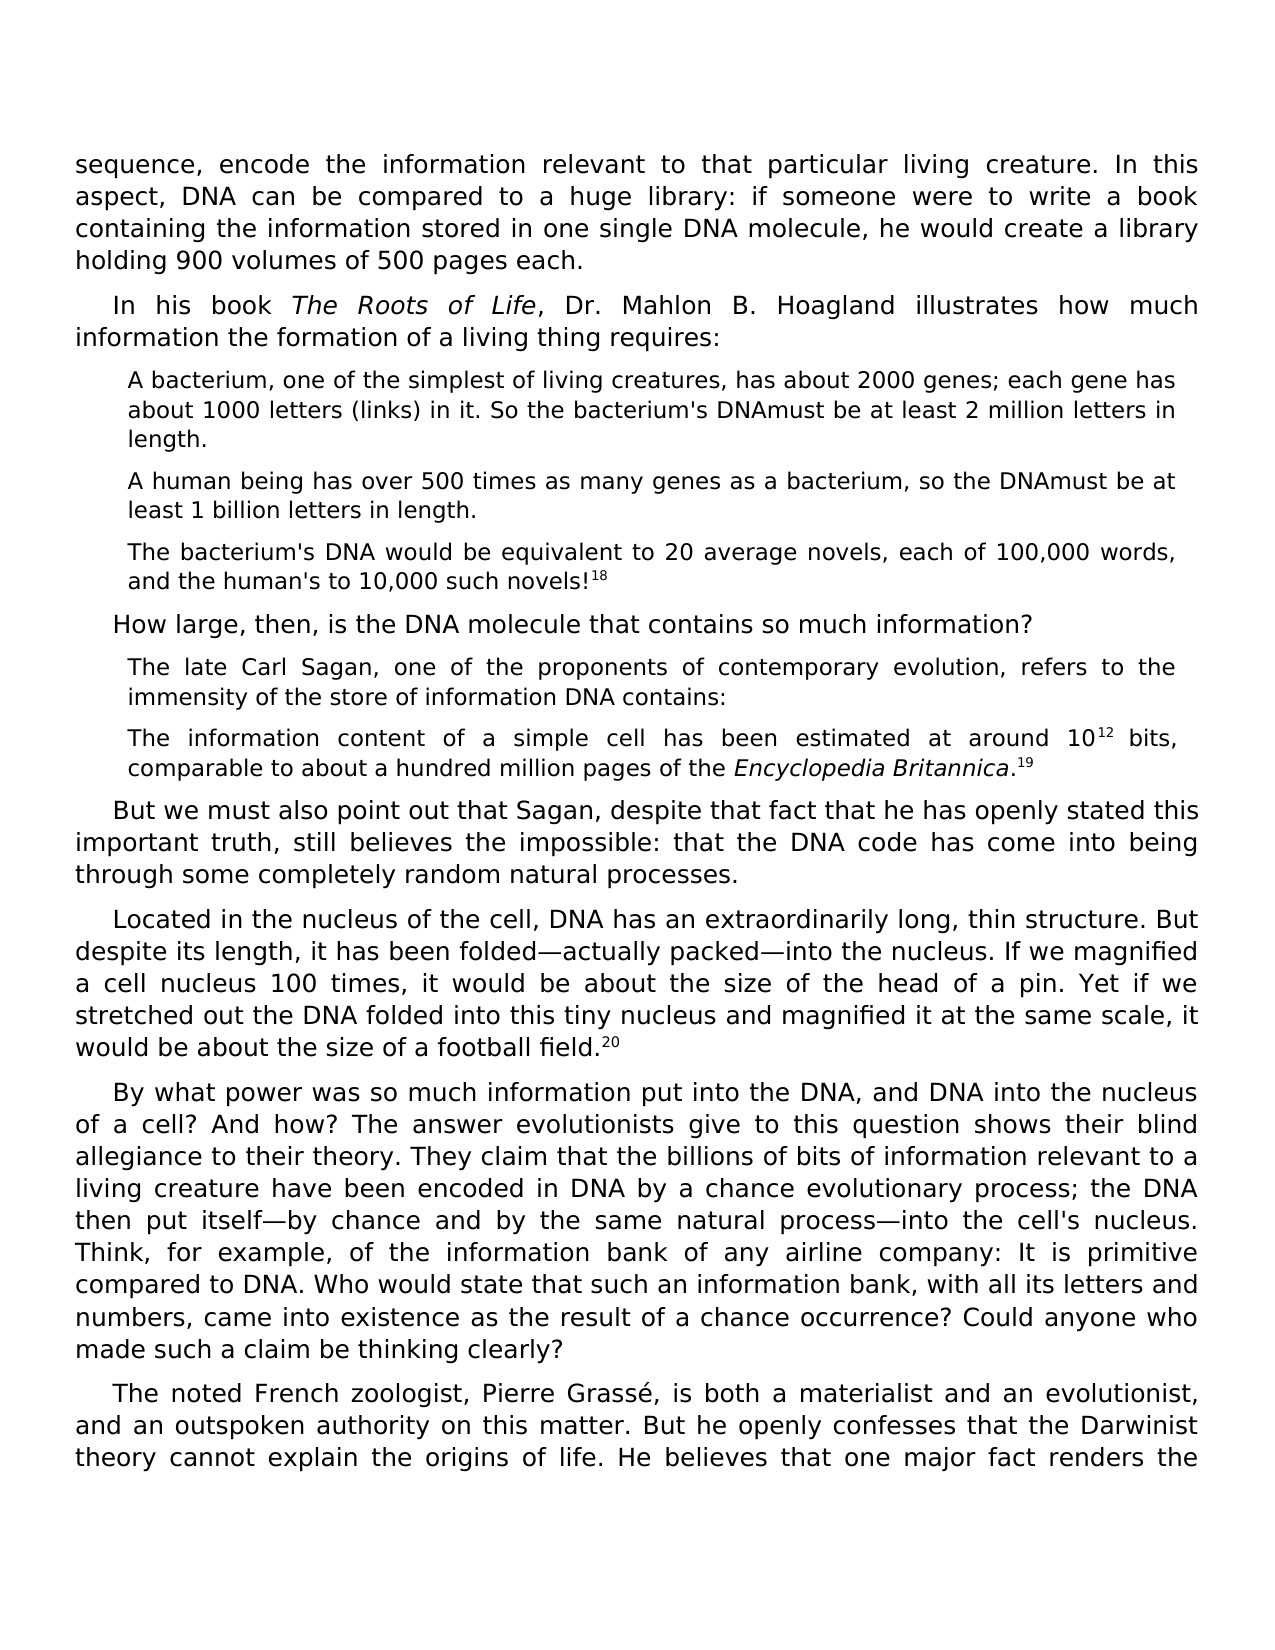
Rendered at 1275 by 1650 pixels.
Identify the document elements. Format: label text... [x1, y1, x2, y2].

text sequence, encode the information relevant to that particular living creature. In this aspect, DNA can be compared to a huge library: if someone were to write a book containing the information stored in one single DNA molecule, he would create a library holding 900 volumes of 500 pages each. [75, 150, 1200, 275]
text The bacterium's DNA would be equivalent to 20 average novels, each of 100,000 words, and the human's to 10,000 such novels!18 [127, 539, 1177, 595]
text But we must also point out that Sagan, despite that fact that he has openly stated this important truth, still believes the impossible: that the DNA code has come into being through some completely random natural processes. [75, 797, 1200, 890]
text The information content of a simple cell has been estimated at around 1012 bits, comparable to about a hundred million pages of the Encyclopedia Britannica.19 [127, 726, 1177, 781]
text In his book The Roots of Life, Dr. Mahlon B. Hoagland illustrates how much information the formation of a living thing requires: [75, 291, 1200, 352]
text By what power was so much information put into the DNA, and DNA into the nucleus of a cell? And how? The answer evolutionists give to this question shows their blind allegiance to their theory. They claim that the billions of bits of information relevant to a living creature have been encoded in DNA by a chance evolutionary process; the DNA then put itself—by chance and by the same natural process—into the cell's nucleus. Think, for example, of the information bank of any airline company: It is primitive compared to DNA. Who would state that such an information bank, with all its letters and numbers, came into existence as the result of a chance occurrence? Could anyone who made such a claim be thinking clearly? [75, 1078, 1200, 1364]
text How large, then, is the DNA molecule that contains so much information? [75, 610, 1200, 639]
text A bacterium, one of the simplest of living creatures, has about 2000 genes; each gene has about 1000 letters (links) in it. So the bacterium's DNAmust be at least 2 million letters in length. [127, 367, 1177, 453]
text A human being has over 500 times as many genes as a bacterium, so the DNAmust be at least 1 billion letters in length. [127, 468, 1177, 524]
text The noted French zoologist, Pierre Grassé, is both a materialist and an evolutionist, and an outspoken authority on this matter. But he openly confesses that the Darwinist theory cannot explain the origins of life. He believes that one major fact renders the [75, 1379, 1200, 1473]
text The late Carl Sagan, one of the proponents of contemporary evolution, refers to the immensity of the store of information DNA contains: [127, 654, 1177, 710]
text Located in the nucleus of the cell, DNA has an extraordinarily long, thin structure. But despite its length, it has been folded—actually packed—into the nucleus. If we magnified a cell nucleus 100 times, it would be about the size of the head of a pin. Yet if we stretched out the DNA folded into this tiny nucleus and magnified it at the same scale, it would be about the size of a football field.20 [75, 905, 1200, 1063]
